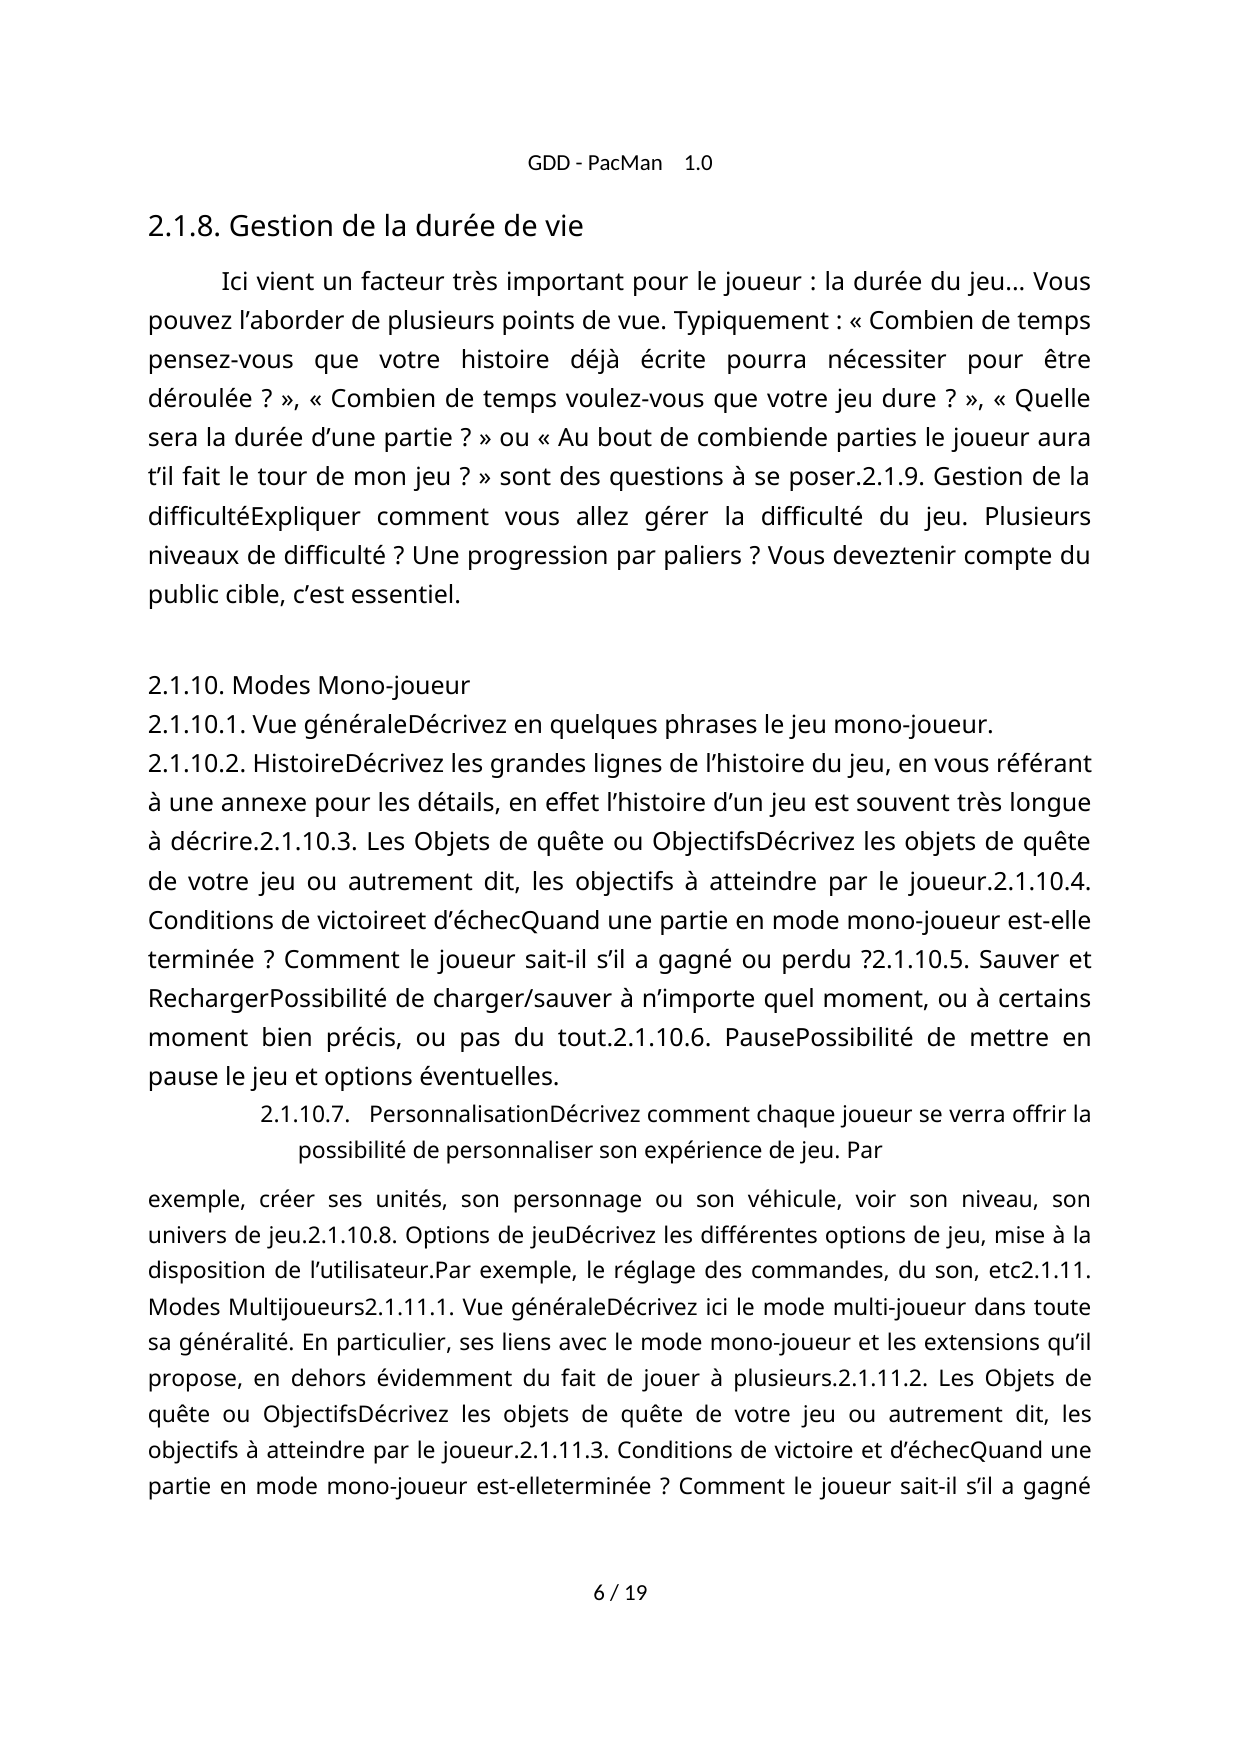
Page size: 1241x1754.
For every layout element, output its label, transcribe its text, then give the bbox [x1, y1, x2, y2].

text 2.1.10.7. PersonnalisationDécrivez comment chaque joueur se verra offrir la possibilité de personnaliser son expérience de jeu. Par [260, 1098, 1093, 1165]
text exemple, créer ses unités, son personnage ou son véhicule, voir son niveau, son univers de jeu.2.1.10.8. Options de jeuDécrivez les différentes options de jeu, mise à la disposition de l’utilisateur.Par exemple, le réglage des commandes, du son, etc2.1.11. Modes Multijoueurs2.1.11.1. Vue généraleDécrivez ici le mode multi-joueur dans toute sa généralité. En particulier, ses liens avec le mode mono-joueur et les extensions qu’il propose, en dehors évidemment du fait de jouer à plusieurs.2.1.11.2. Les Objets de quête ou ObjectifsDécrivez les objets de quête de votre jeu ou autrement dit, les objectifs à atteindre par le joueur.2.1.11.3. Conditions de victoire et d’échecQuand une partie en mode mono-joueur est-elleterminée ? Comment le joueur sait-il s’il a gagné [148, 1183, 1093, 1501]
text 2.1.10. Modes Mono-joueur [148, 667, 1093, 701]
text 2.1.10.2. HistoireDécrivez les grandes lignes de l’histoire du jeu, en vous référant à une annexe pour les détails, en effet l’histoire d’un jeu est souvent très longue à décrire.2.1.10.3. Les Objets de quête ou ObjectifsDécrivez les objets de quête de votre jeu ou autrement dit, les objectifs à atteindre par le joueur.2.1.10.4. Conditions de victoireet d’échecQuand une partie en mode mono-joueur est-elle terminée ? Comment le joueur sait-il s’il a gagné ou perdu ?2.1.10.5. Sauver et RechargerPossibilité de charger/sauver à n’importe quel moment, ou à certains moment bien précis, ou pas du tout.2.1.10.6. PausePossibilité de mettre en pause le jeu et options éventuelles. [148, 746, 1093, 1093]
text 2.1.8. Gestion de la durée de vie [148, 205, 1093, 245]
text 2.1.10.1. Vue généraleDécrivez en quelques phrases le jeu mono-joueur. [148, 707, 1093, 741]
text Ici vient un facteur très important pour le joueur : la durée du jeu... Vous pouvez l’aborder de plusieurs points de vue. Typiquement : « Combien de temps pensez-vous que votre histoire déjà écrite pourra nécessiter pour être déroulée ? », « Combien de temps voulez-vous que votre jeu dure ? », « Quelle sera la durée d’une partie ? » ou « Au bout de combiende parties le joueur aura t’il fait le tour de mon jeu ? » sont des questions à se poser.2.1.9. Gestion de la difficultéExpliquer comment vous allez gérer la difficulté du jeu. Plusieurs niveaux de difficulté ? Une progression par paliers ? Vous deveztenir compte du public cible, c’est essentiel. [148, 263, 1093, 611]
